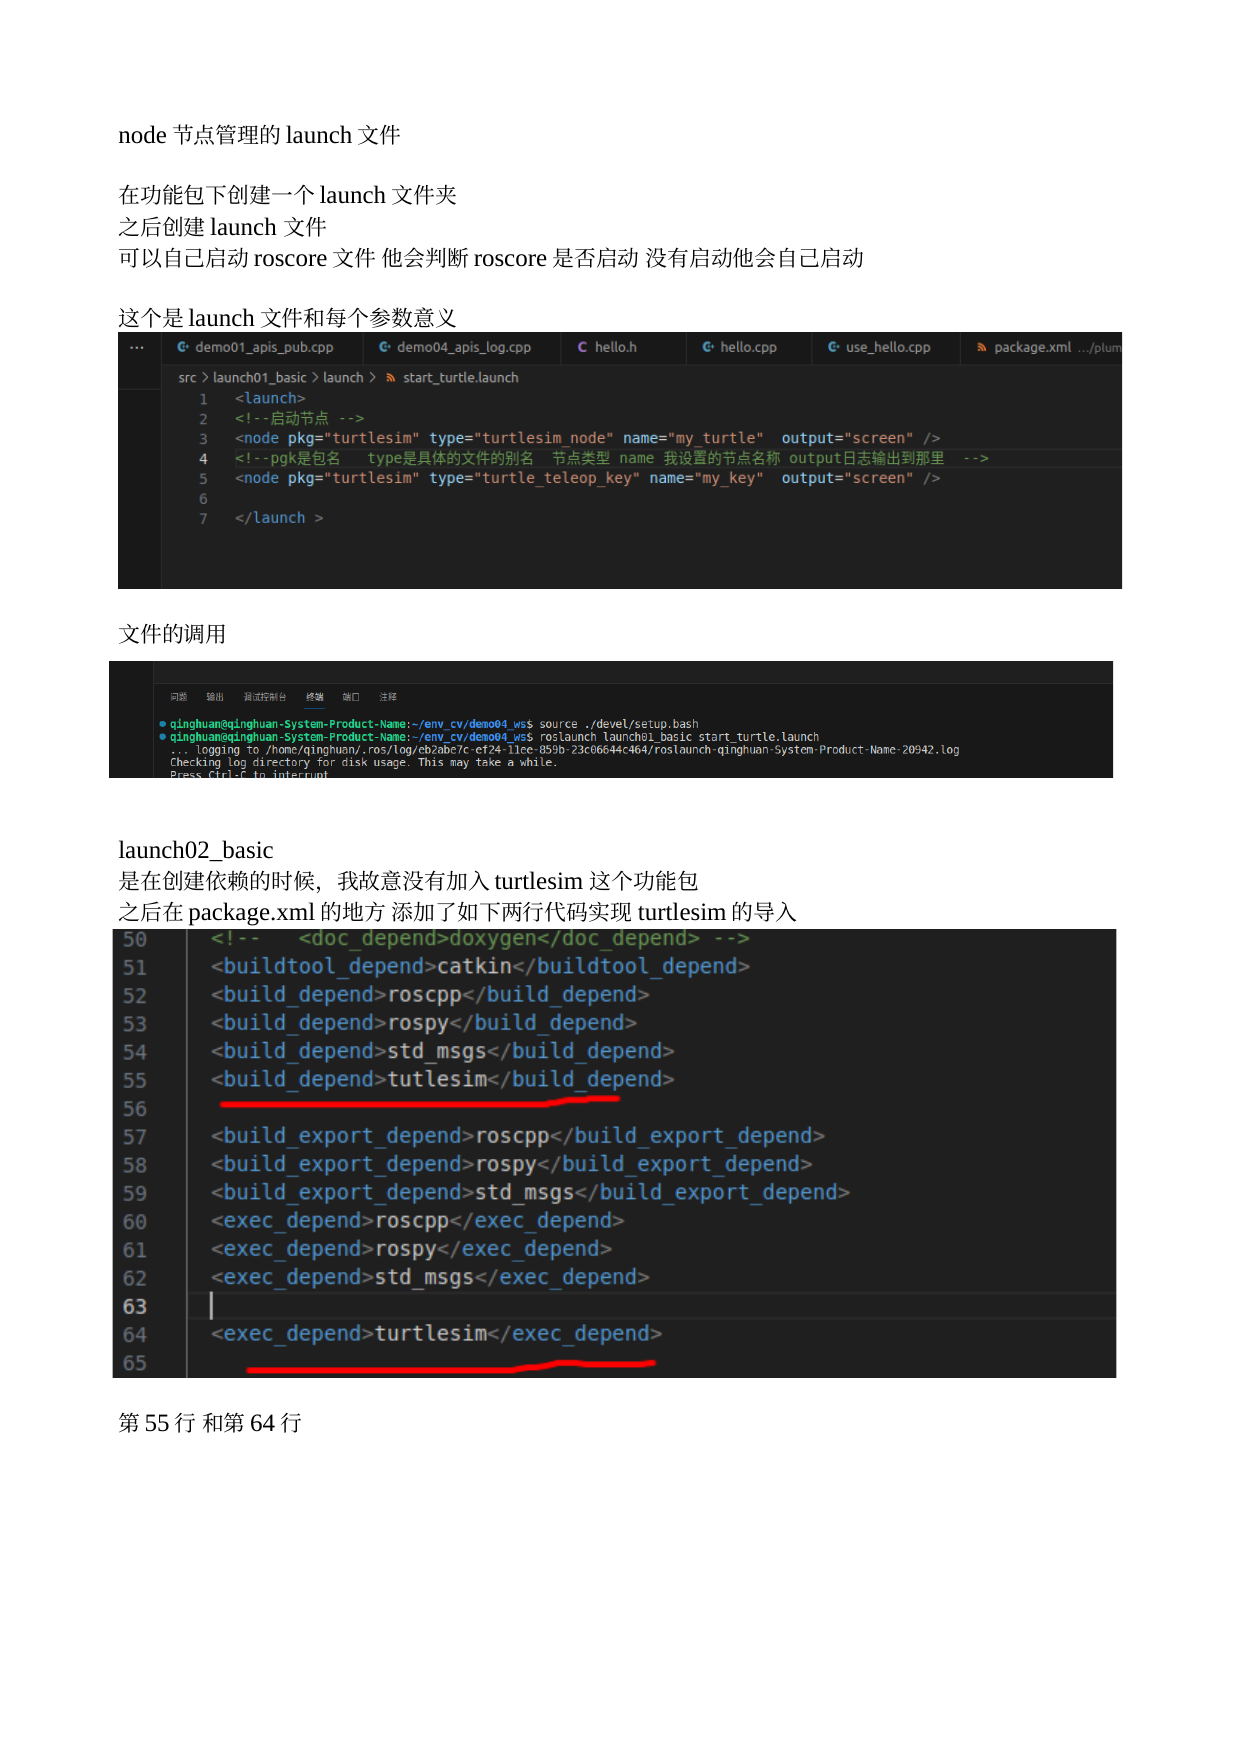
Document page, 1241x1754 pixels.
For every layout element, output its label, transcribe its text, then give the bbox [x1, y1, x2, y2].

text node节点管理的launch文件 [118, 118, 1122, 149]
text 是在创建依赖的时候，我故意没有加入turtlesim 这个功能包 [118, 864, 1122, 896]
picture [118, 332, 1123, 589]
text 之后在package.xml的地方 添加了如下两行代码实现 turtlesim的导入 [118, 896, 1122, 927]
text 之后创建launch 文件 [118, 210, 1122, 241]
text 第55行 和第64行 [118, 1406, 1122, 1438]
text 文件的调用 [118, 618, 1122, 649]
picture [112, 929, 1117, 1378]
picture [109, 661, 1114, 778]
text 在功能包下创建一个launch文件夹 [118, 178, 1122, 210]
text 可以自己启动roscore文件 他会判断roscore是否启动 没有启动他会自己启动 [118, 241, 1122, 273]
text launch02_basic [118, 835, 1122, 864]
text 这个是launch文件和每个参数意义 [118, 301, 1122, 332]
